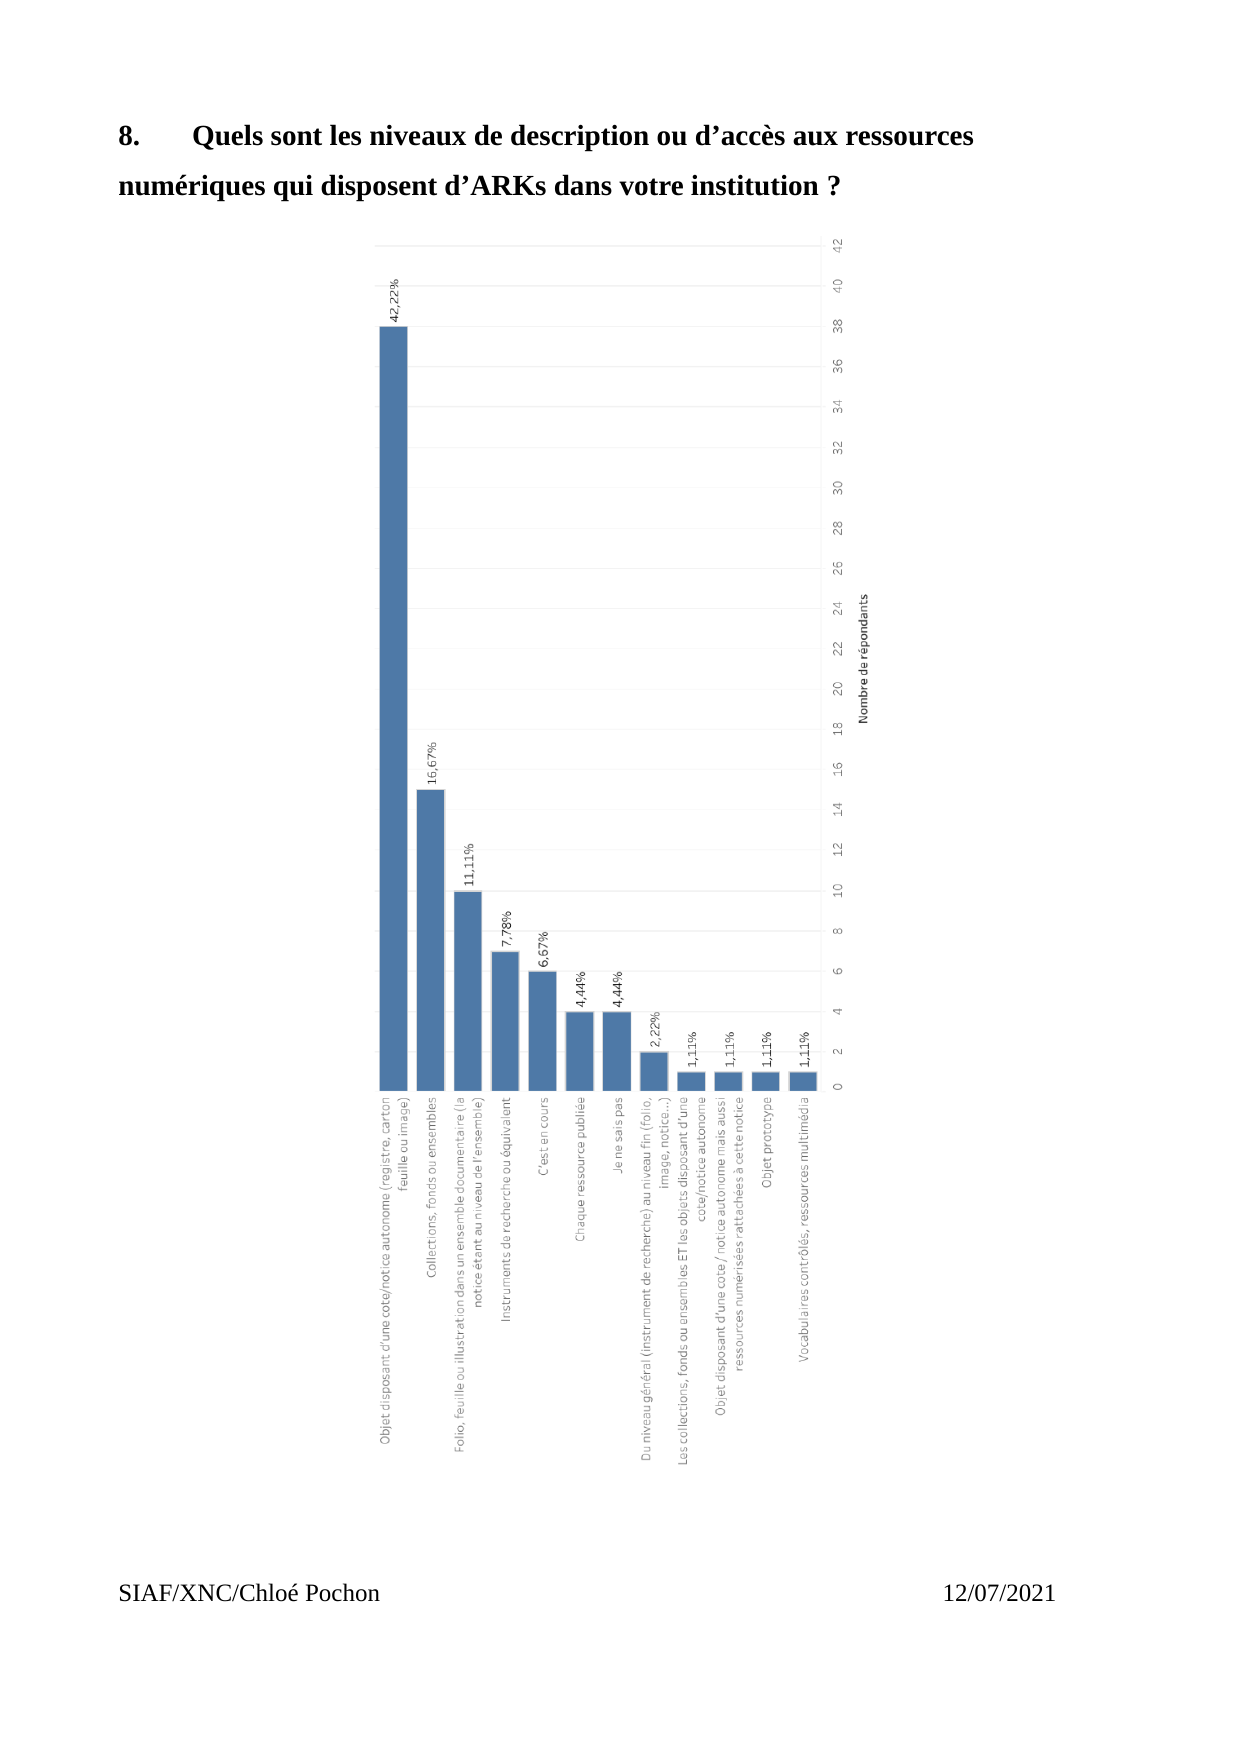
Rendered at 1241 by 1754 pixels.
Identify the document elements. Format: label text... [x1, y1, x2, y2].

picture [364, 236, 876, 1470]
subtitle 8. Quels sont les niveaux de description ou d’accès aux ressources numériques qui disposent d’ARKs dans votre institution ? [118, 118, 1122, 202]
